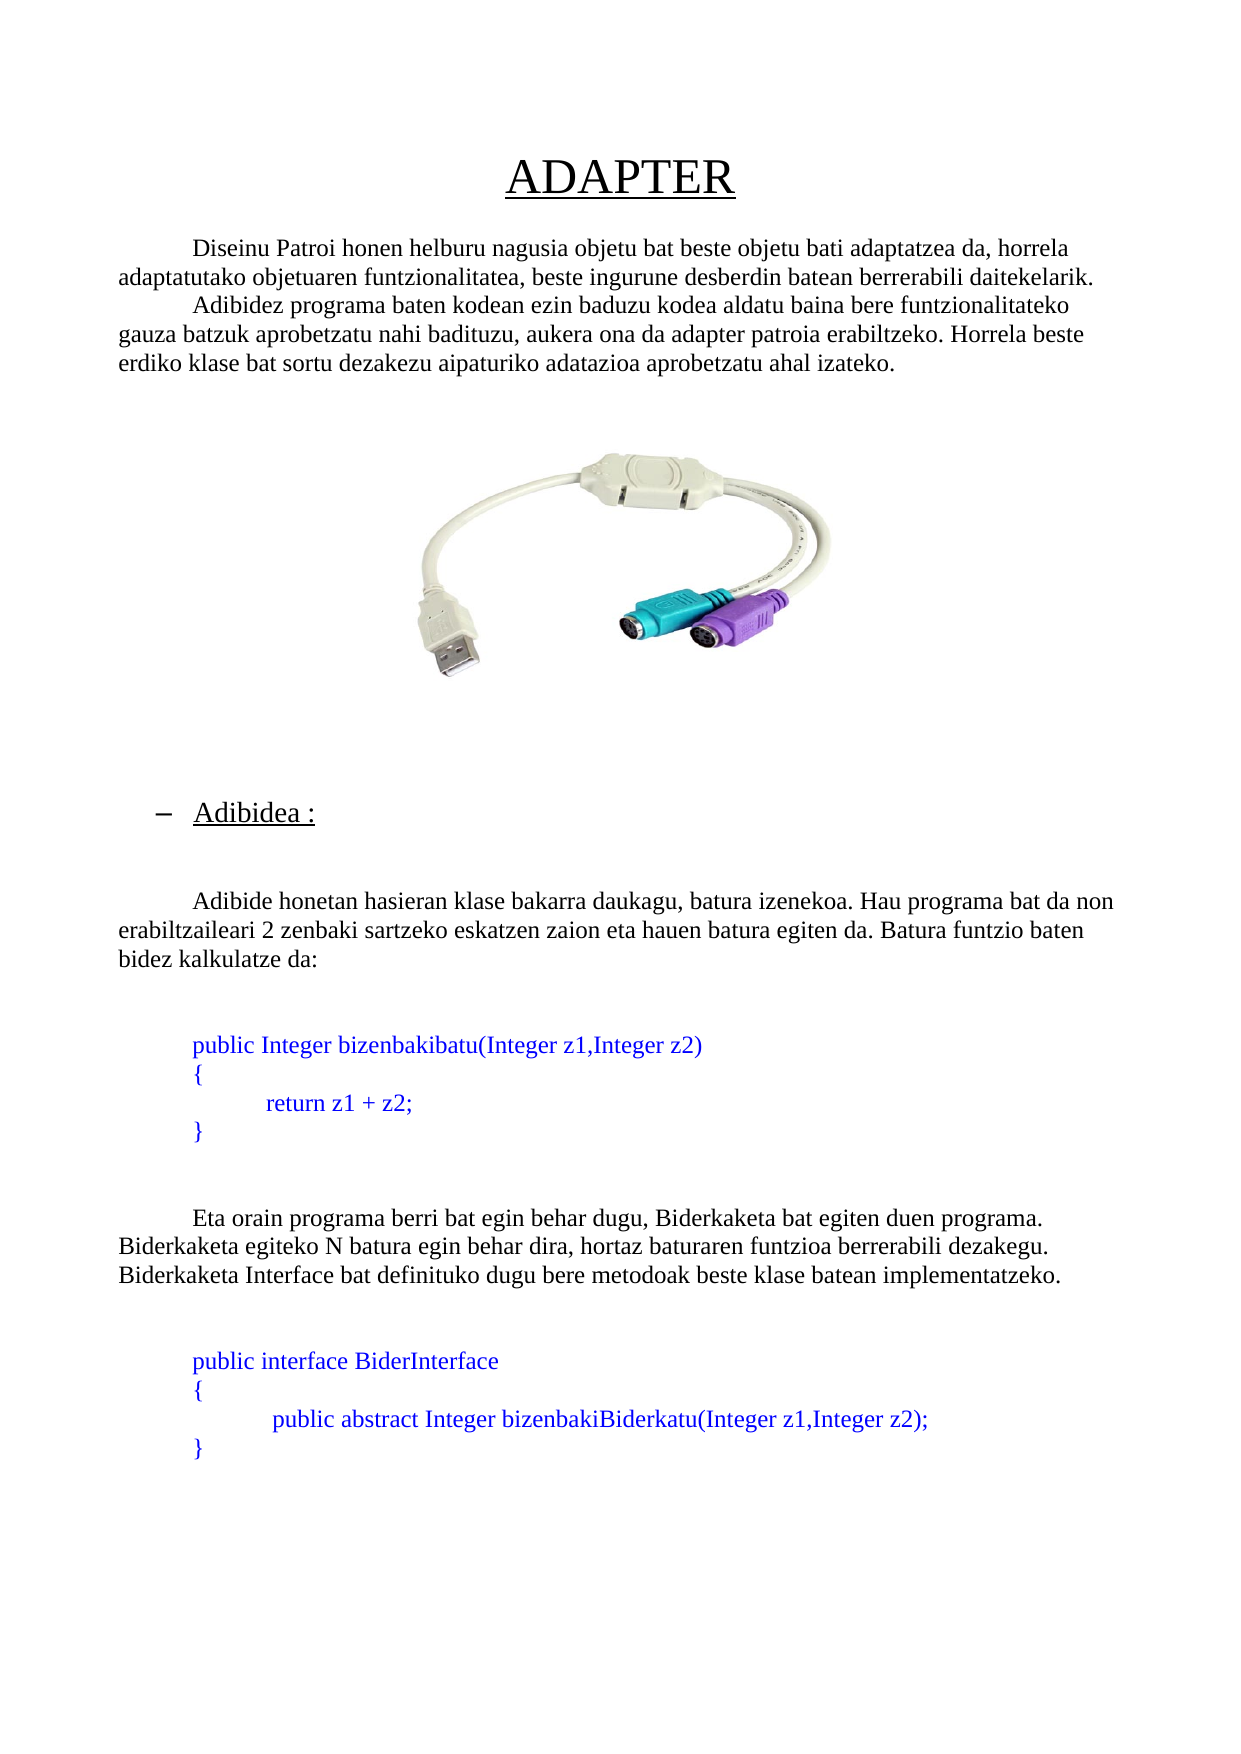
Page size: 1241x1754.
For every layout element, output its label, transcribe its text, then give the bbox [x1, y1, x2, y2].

text ADAPTER [118, 147, 1122, 204]
text Adibide honetan hasieran klase bakarra daukagu, batura izenekoa. Hau programa bat da non erabiltzaileari 2 zenbaki sartzeko eskatzen zaion eta hauen batura egiten da. Batura funtzio baten bidez kalkulatze da: [118, 886, 1122, 973]
text public abstract Integer bizenbakiBiderkatu(Integer z1,Integer z2); [118, 1404, 1122, 1433]
text { [118, 1375, 1122, 1404]
text return z1 + z2; [118, 1088, 1122, 1116]
text public Integer bizenbakibatu(Integer z1,Integer z2) [118, 1030, 1122, 1059]
text Eta orain programa berri bat egin behar dugu, Biderkaketa bat egiten duen programa. Biderkaketa egiteko N batura egin behar dira, hortaz baturaren funtzioa berrerabili dezakegu. [118, 1203, 1122, 1260]
text } [118, 1433, 1122, 1461]
text } [118, 1116, 1122, 1145]
picture [405, 434, 836, 681]
text Diseinu Patroi honen helburu nagusia objetu bat beste objetu bati adaptatzea da, horrela adaptatutako objetuaren funtzionalitatea, beste ingurune desberdin batean berrerabili daitekelarik. Adibidez programa baten kodean ezin baduzu kodea aldatu baina bere funtzionalitateko gauza batzuk aprobetzatu nahi badituzu, aukera ona da adapter patroia erabiltzeko. Horrela beste erdiko klase bat sortu dezakezu aipaturiko adatazioa aprobetzatu ahal izateko. [118, 233, 1122, 377]
text Biderkaketa Interface bat definituko dugu bere metodoak beste klase batean implementatzeko. [118, 1260, 1122, 1289]
text { [118, 1059, 1122, 1088]
text public interface BiderInterface [118, 1346, 1122, 1375]
list Adibidea : [156, 795, 1122, 829]
